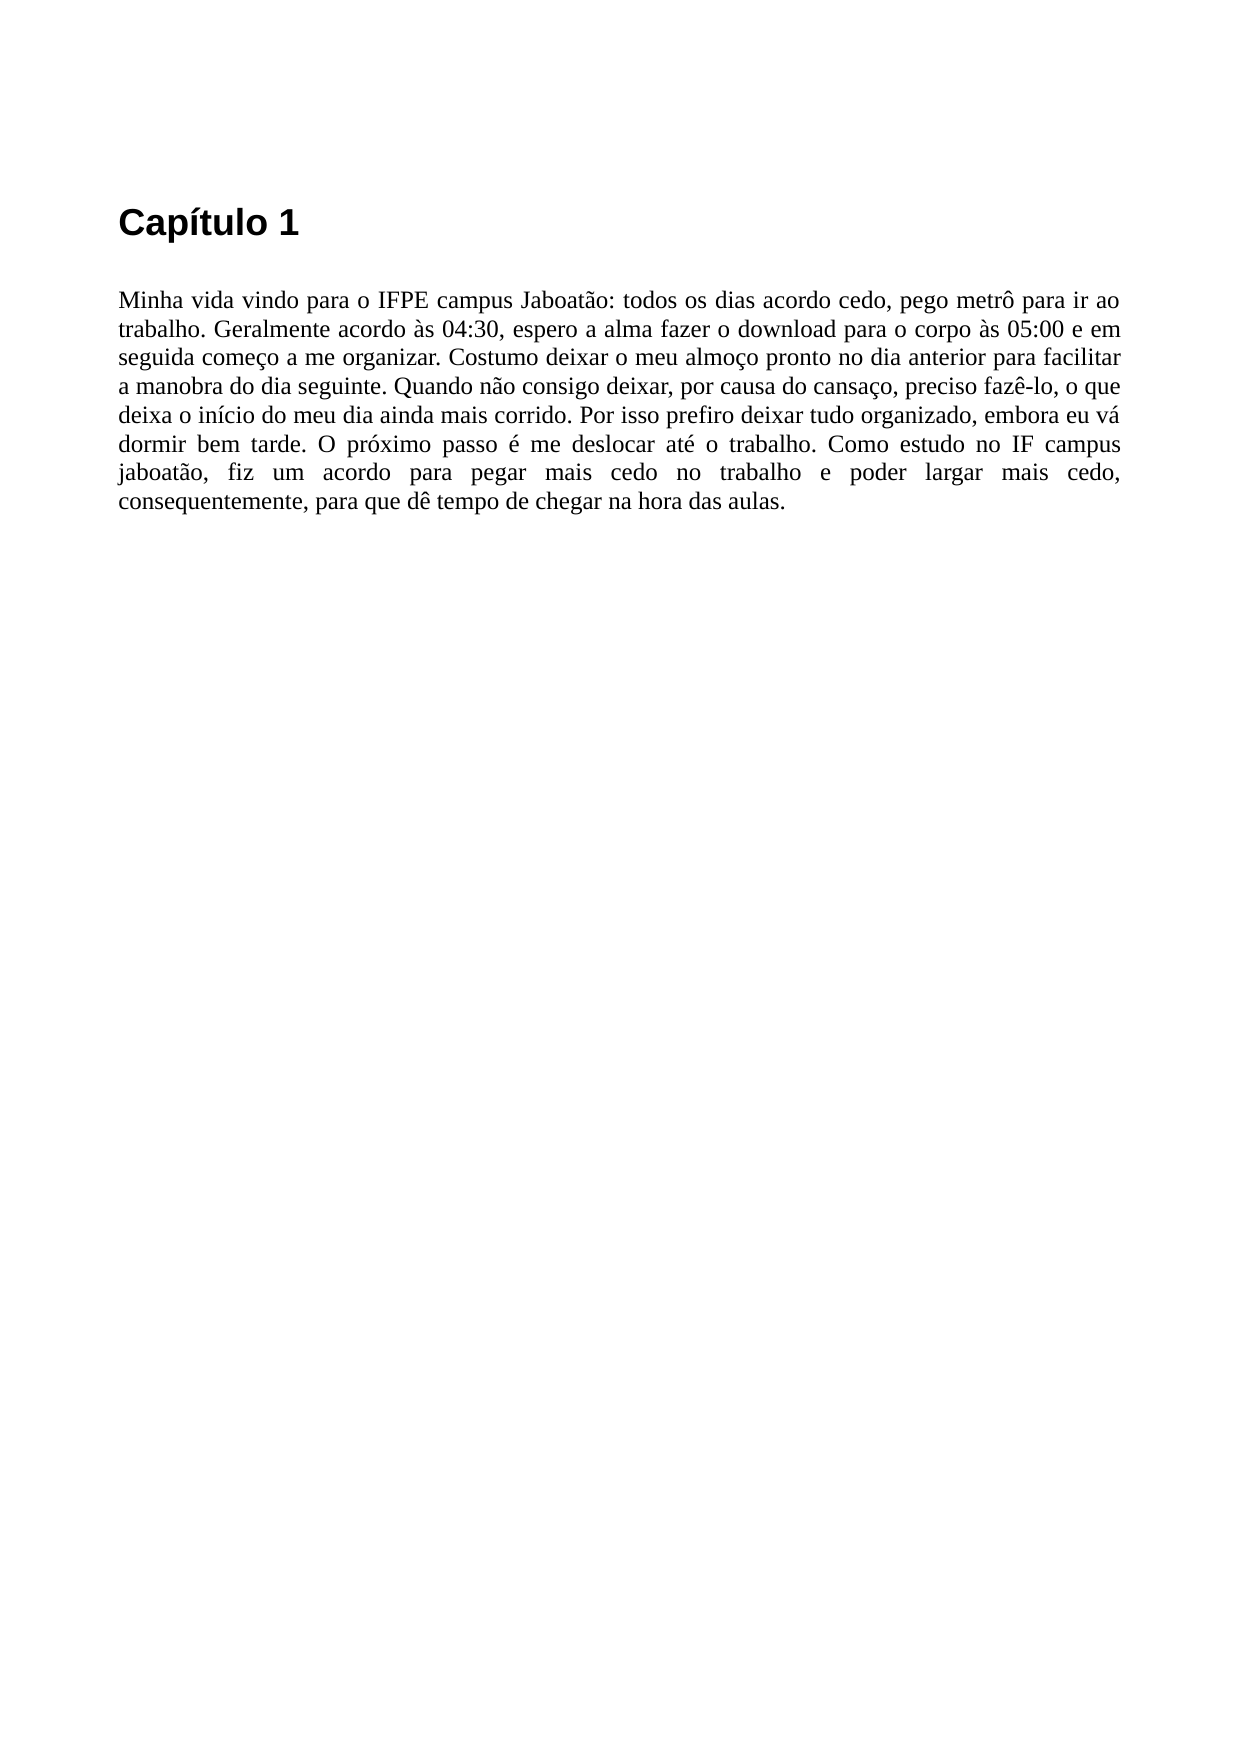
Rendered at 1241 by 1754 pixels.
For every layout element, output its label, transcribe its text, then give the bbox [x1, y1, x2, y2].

text Minha vida vindo para o IFPE campus Jaboatão: todos os dias acordo cedo, pego metrô para ir ao trabalho. Geralmente acordo às 04:30, espero a alma fazer o download para o corpo às 05:00 e em seguida começo a me organizar. Costumo deixar o meu almoço pronto no dia anterior para facilitar a manobra do dia seguinte. Quando não consigo deixar, por causa do cansaço, preciso fazê-lo, o que deixa o início do meu dia ainda mais corrido. Por isso prefiro deixar tudo organizado, embora eu vá dormir bem tarde. O próximo passo é me deslocar até o trabalho. Como estudo no IF campus jaboatão, fiz um acordo para pegar mais cedo no trabalho e poder largar mais cedo, consequentemente, para que dê tempo de chegar na hora das aulas. [118, 285, 1122, 515]
subtitle Capítulo 1 [118, 201, 1122, 244]
